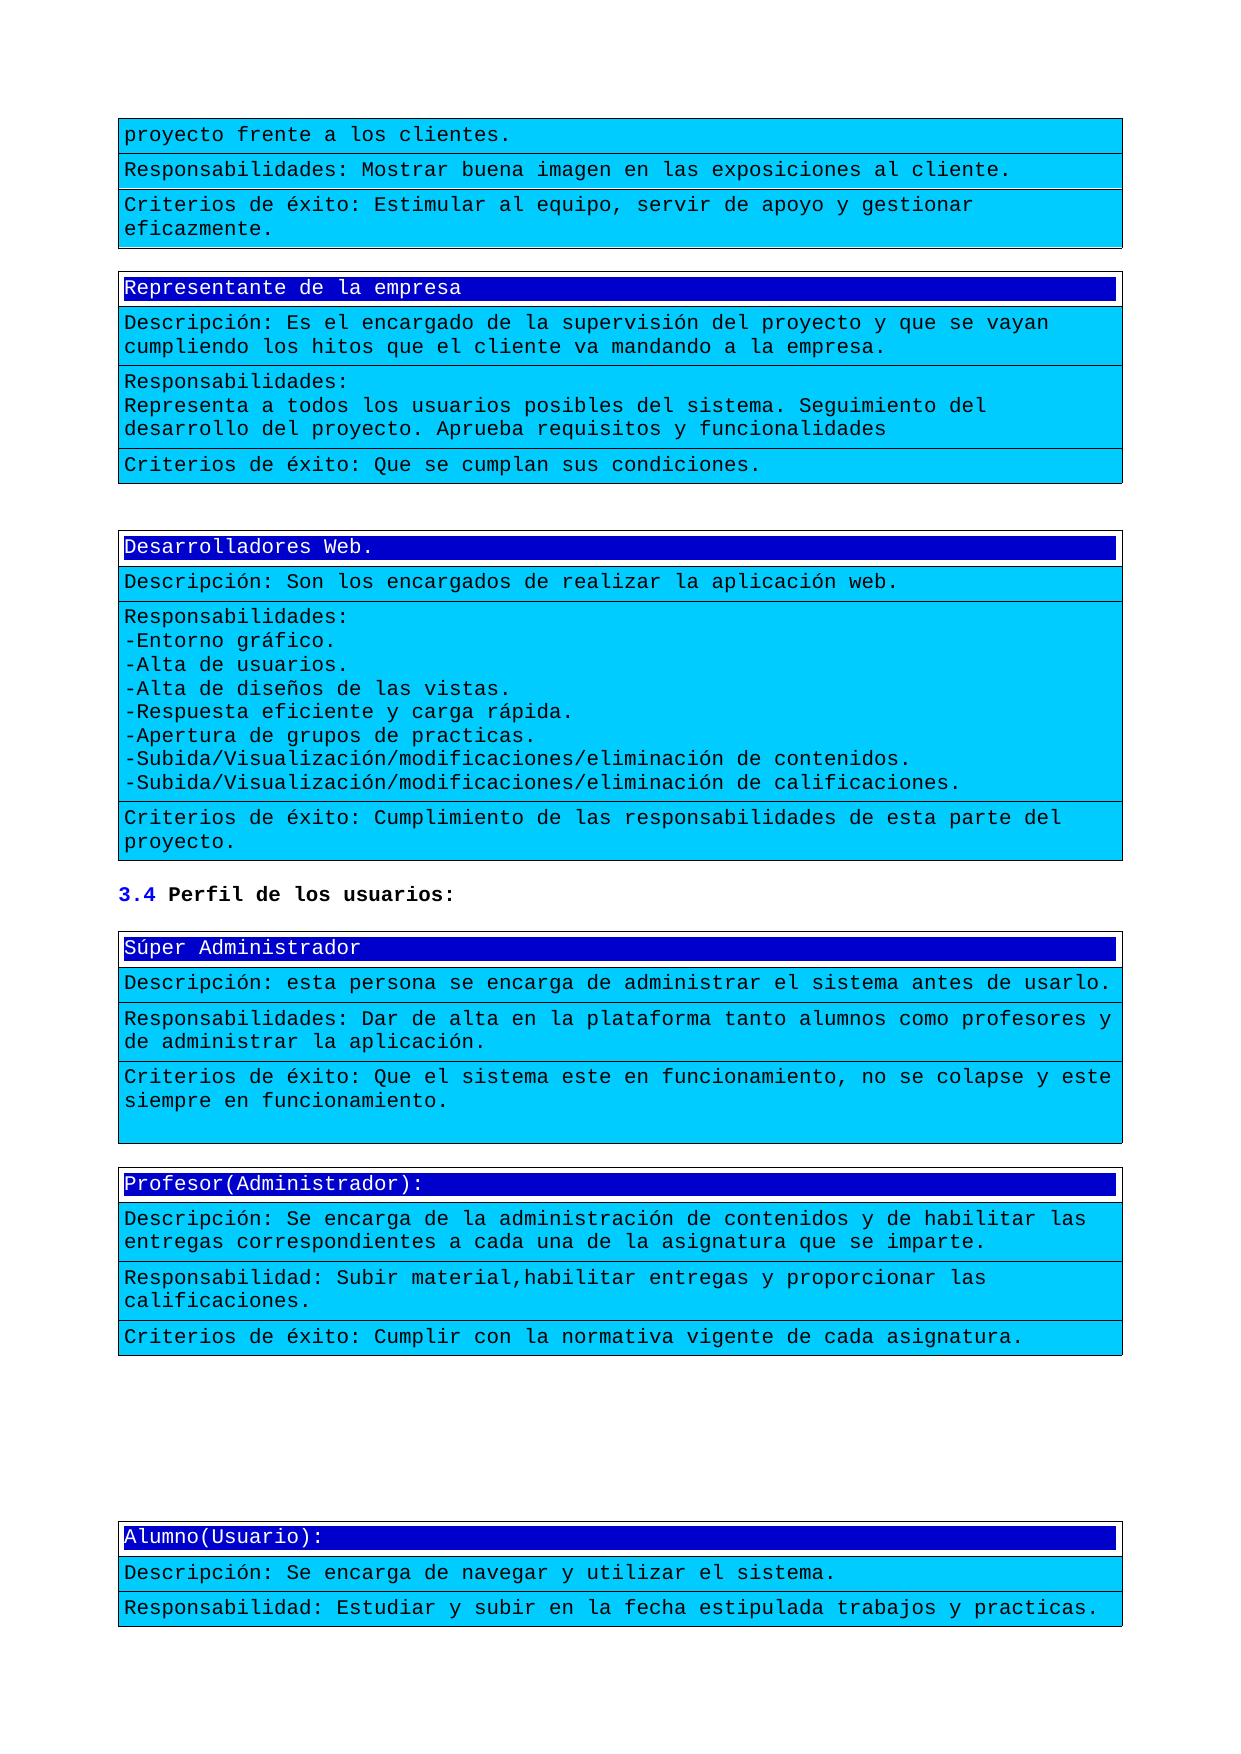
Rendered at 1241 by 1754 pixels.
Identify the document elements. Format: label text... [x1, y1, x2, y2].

table_cell Descripción: Se encarga de la administración de contenidos y de habilitar las entregas correspondientes a cada una de la asignatura que se imparte. [119, 1203, 1122, 1261]
table_header Desarrolladores Web. [119, 531, 1122, 566]
table_cell Responsabilidades: -Entorno gráfico. -Alta de usuarios. -Alta de diseños de las vistas. -Respuesta eficiente y carga rápida. -Apertura de grupos de practicas. -Subida/Visualización/modificaciones/eliminación de contenidos. -Subida/Visualización/modificaciones/eliminación de calificaciones. [119, 602, 1122, 801]
table_cell Responsabilidades: Representa a todos los usuarios posibles del sistema. Seguimiento del desarrollo del proyecto. Aprueba requisitos y funcionalidades [119, 366, 1122, 448]
table_cell Criterios de éxito: Que se cumplan sus condiciones. [119, 449, 1122, 483]
table_cell Criterios de éxito: Que el sistema este en funcionamiento, no se colapse y este siempre en funcionamiento. [119, 1062, 1122, 1143]
table_cell Descripción: Es el encargado de la supervisión del proyecto y que se vayan cumpliendo los hitos que el cliente va mandando a la empresa. [119, 307, 1122, 365]
table_header Alumno(Usuario): [119, 1522, 1122, 1556]
table_cell Criterios de éxito: Cumplir con la normativa vigente de cada asignatura. [119, 1321, 1122, 1355]
table_cell Criterios de éxito: Estimular al equipo, servir de apoyo y gestionar eficazmente. [119, 190, 1122, 247]
text 3.4 Perfil de los usuarios: [118, 884, 1122, 908]
table_header Súper Administrador [119, 932, 1122, 967]
table_cell Responsabilidad: Estudiar y subir en la fecha estipulada trabajos y practicas. [119, 1592, 1122, 1626]
table_cell Descripción: Son los encargados de realizar la aplicación web. [119, 567, 1122, 601]
table_cell Responsabilidad: Subir material,habilitar entregas y proporcionar las calificaciones. [119, 1262, 1122, 1320]
table_header Representante de la empresa [119, 272, 1122, 306]
table_header Profesor(Administrador): [119, 1168, 1122, 1202]
table_cell proyecto frente a los clientes. [119, 119, 1122, 153]
table_cell Responsabilidades: Dar de alta en la plataforma tanto alumnos como profesores y de administrar la aplicación. [119, 1003, 1122, 1061]
table_cell Descripción: esta persona se encarga de administrar el sistema antes de usarlo. [119, 968, 1122, 1002]
table_cell Descripción: Se encarga de navegar y utilizar el sistema. [119, 1557, 1122, 1591]
table_cell Criterios de éxito: Cumplimiento de las responsabilidades de esta parte del proyecto. [119, 802, 1122, 860]
table_cell Responsabilidades: Mostrar buena imagen en las exposiciones al cliente. [119, 154, 1122, 188]
